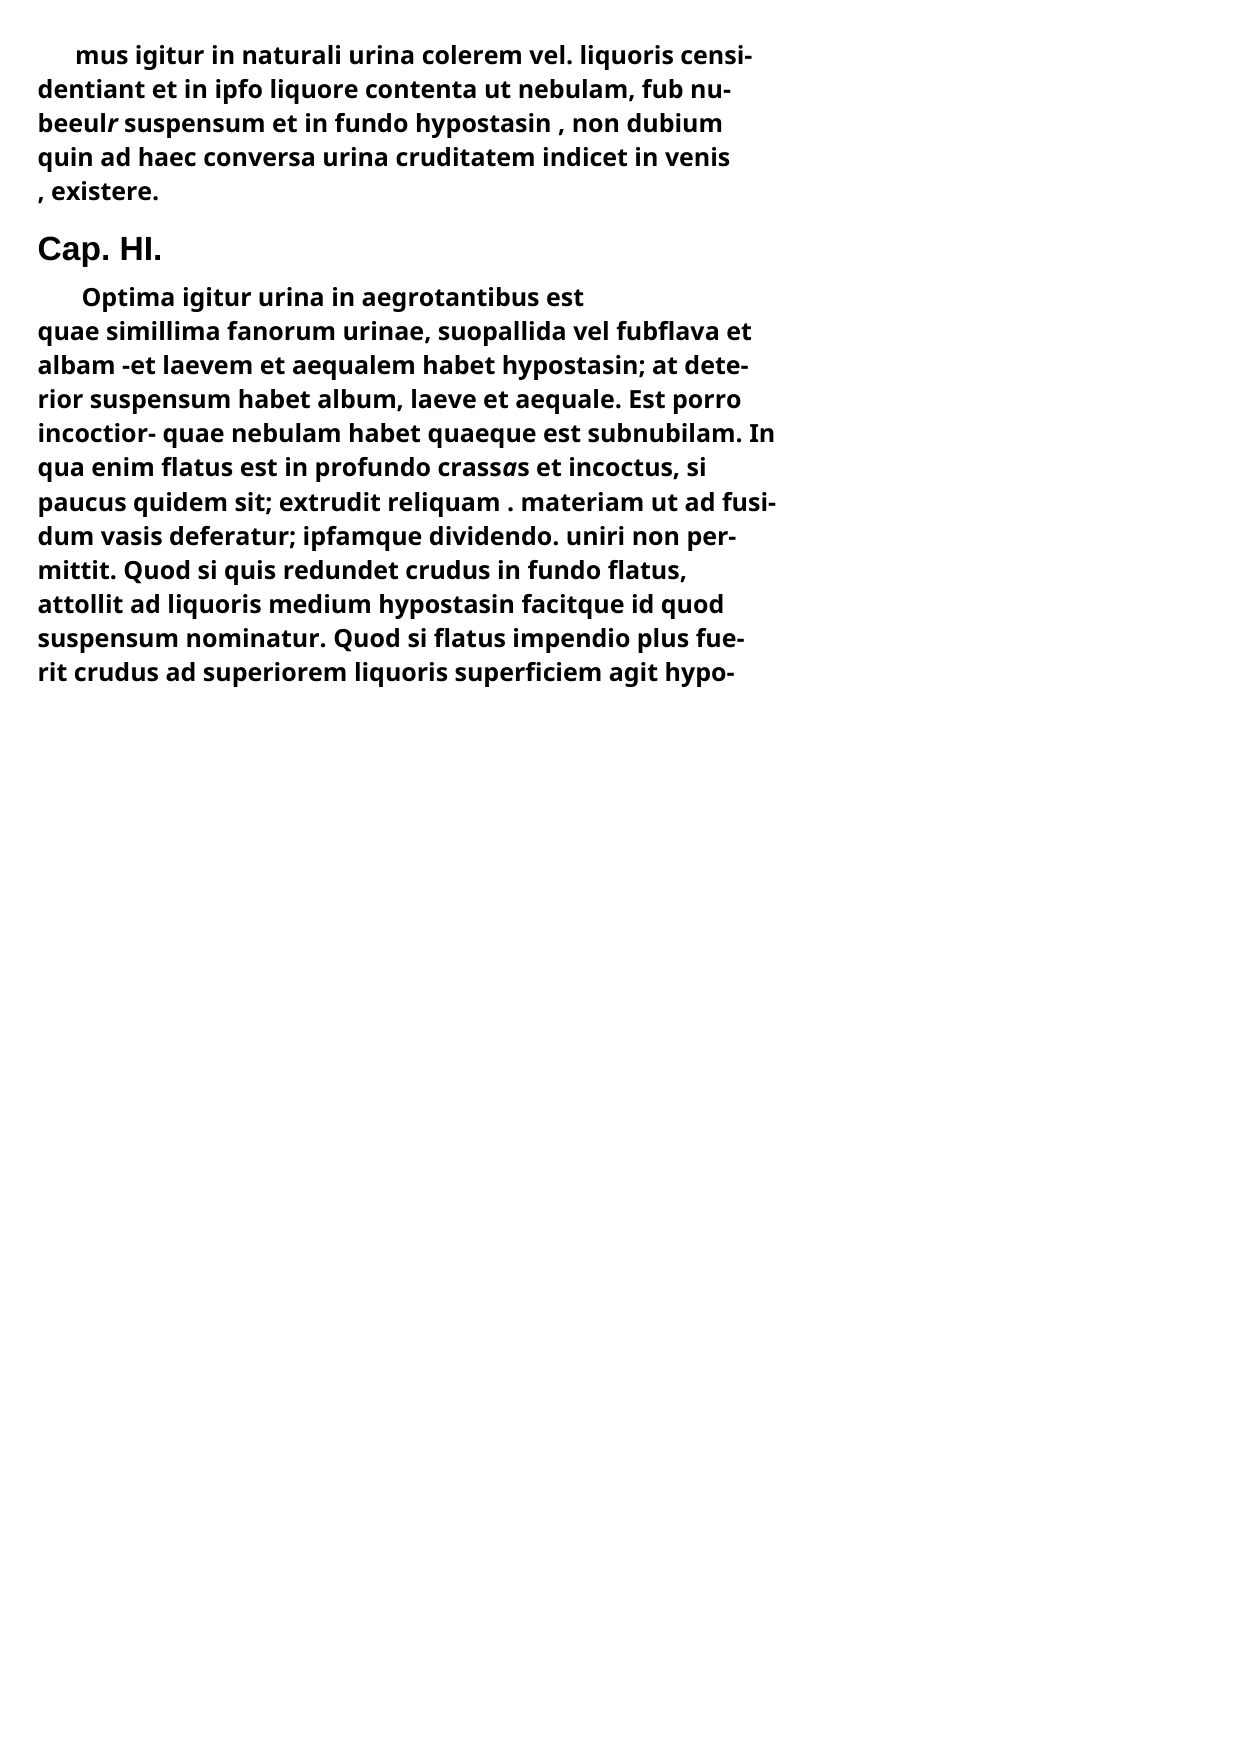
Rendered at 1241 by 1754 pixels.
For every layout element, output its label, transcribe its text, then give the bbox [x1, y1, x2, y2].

text Optima igitur urina in aegrotantibus est quae simillima fanorum urinae, suopallida vel fubflava et albam -et laevem et aequalem habet hypostasin; at dete- rior suspensum habet album, laeve et aequale. Est porro incoctior- quae nebulam habet quaeque est subnubilam. In qua enim flatus est in profundo crassas et incoctus, si paucus quidem sit; extrudit reliquam . materiam ut ad fusi- dum vasis deferatur; ipfamque dividendo. uniri non per- mittit. Quod si quis redundet crudus in fundo flatus, attollit ad liquoris medium hypostasin facitque id quod suspensum nominatur. Quod si flatus impendio plus fue- rit crudus ad superiorem liquoris superficiem agit hypo- [37, 280, 1203, 688]
subtitle Cap. HI. [37, 229, 1203, 267]
text mus igitur in naturali urina colerem vel. liquoris censi- dentiant et in ipfo liquore contenta ut nebulam, fub nu- beeulr suspensum et in fundo hypostasin , non dubium quin ad haec conversa urina cruditatem indicet in venis , existere. [37, 37, 1203, 208]
